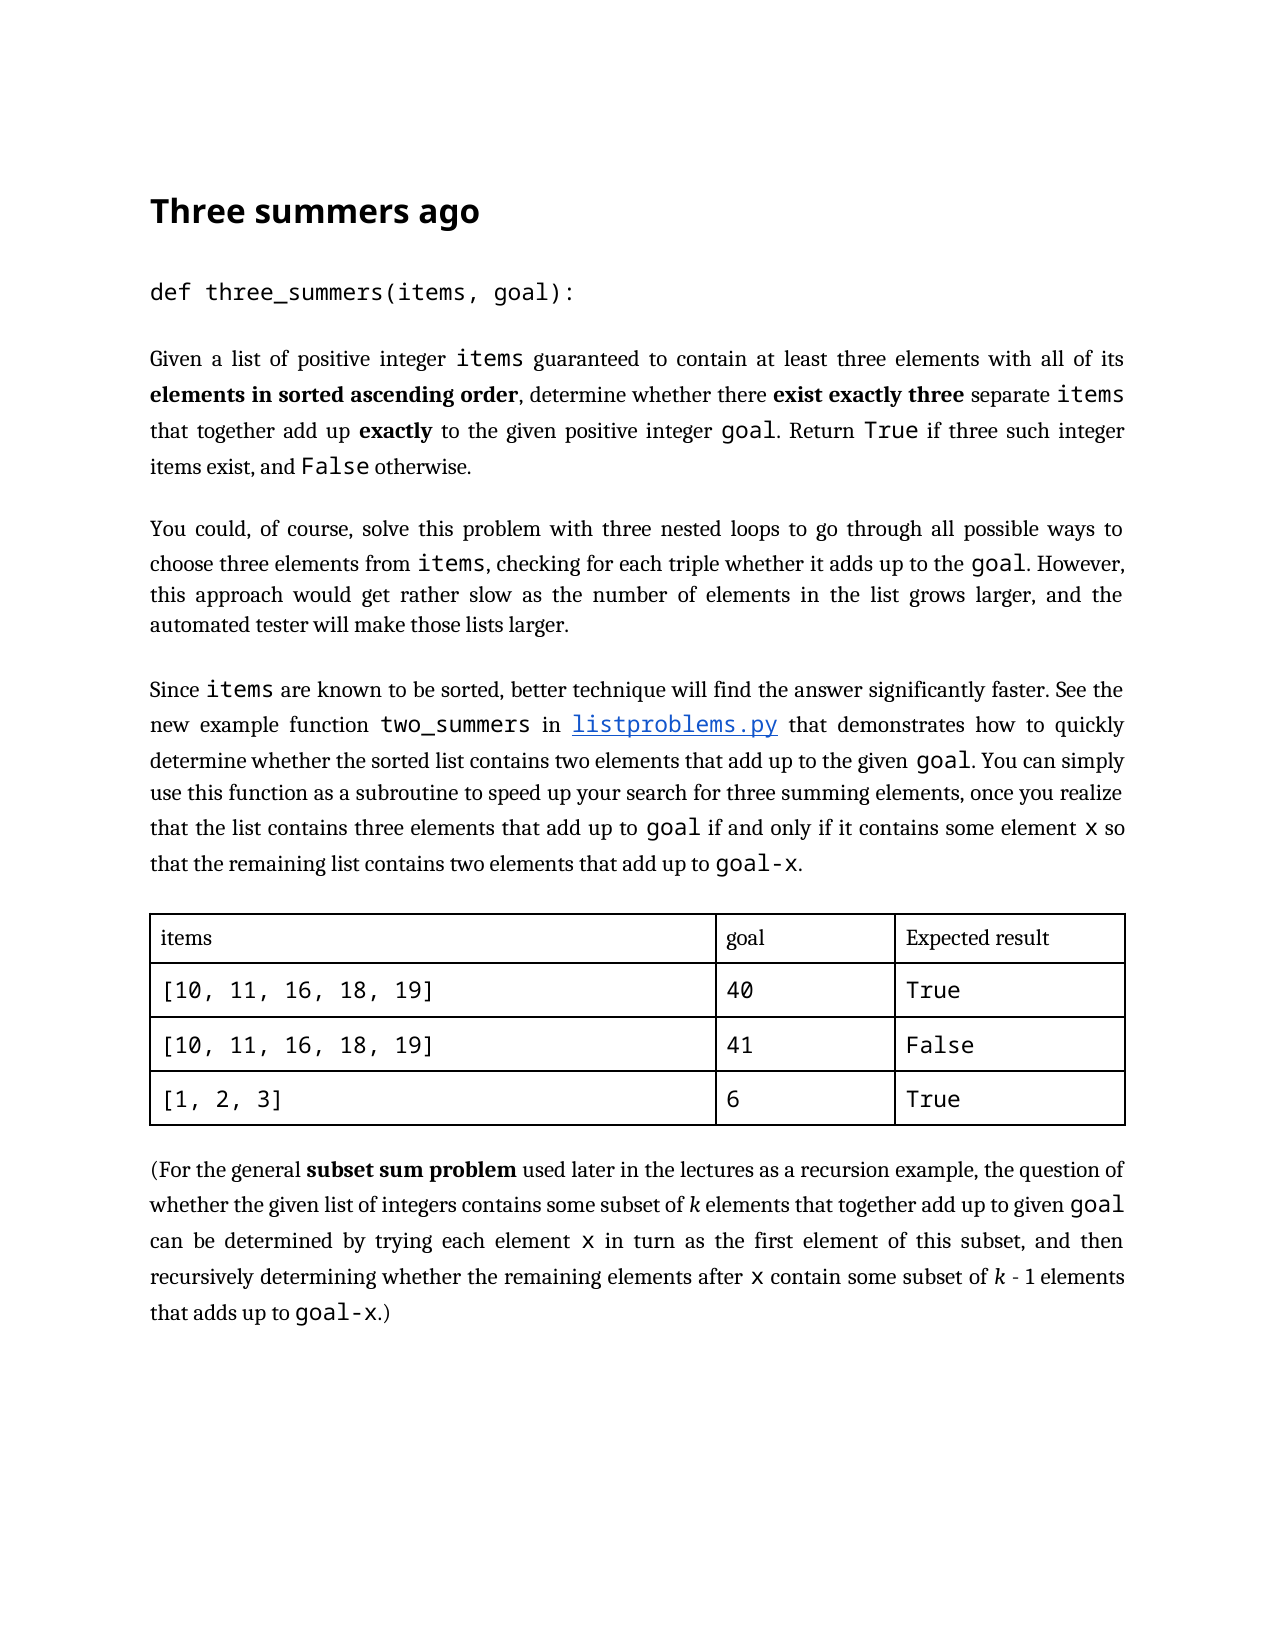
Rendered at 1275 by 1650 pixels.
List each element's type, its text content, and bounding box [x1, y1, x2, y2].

table_cell True [896, 964, 1124, 1016]
table_cell 41 [717, 1018, 894, 1070]
text You could, of course, solve this problem with three nested loops to go through all possible ways to choose three elements from items, checking for each triple whether it adds up to the goal. However, this approach would get rather slow as the number of elements in the list grows larger, and the automated tester will make those lists larger. [150, 516, 1125, 638]
text Given a list of positive integer items guaranteed to contain at least three elements with all of its elements in sorted ascending order, determine whether there exist exactly three separate items that together add up exactly to the given positive integer goal. Return True if three such integer items exist, and False otherwise. [150, 342, 1125, 481]
table_header items [151, 915, 715, 962]
table_cell 40 [717, 964, 894, 1016]
text (For the general subset sum problem used later in the lectures as a recursion example, the question of whether the given list of integers contains some subset of k elements that together add up to given goal can be determined by trying each element x in turn as the first element of this subset, and then recursively determining whether the remaining elements after x contain some subset of k - 1 elements that adds up to goal-x.) [150, 1157, 1125, 1327]
table_cell 6 [717, 1072, 894, 1124]
table_cell True [896, 1072, 1124, 1124]
text def three_summers(items, goal): [150, 276, 1125, 307]
text Since items are known to be sorted, better technique will find the answer significantly faster. See the new example function two_summers in listproblems.py that demonstrates how to quickly determine whether the sorted list contains two elements that add up to the given goal. You can simply use this function as a subroutine to speed up your search for three summing elements, once you realize that the list contains three elements that add up to goal if and only if it contains some element x so that the remaining list contains two elements that add up to goal-x. [150, 672, 1125, 878]
table_cell [1, 2, 3] [151, 1072, 715, 1124]
table_cell [10, 11, 16, 18, 19] [151, 964, 715, 1016]
table_header goal [717, 915, 894, 962]
subtitle Three summers ago [150, 187, 1125, 233]
table_cell False [896, 1018, 1124, 1070]
table_cell [10, 11, 16, 18, 19] [151, 1018, 715, 1070]
table_header Expected result [896, 915, 1124, 962]
